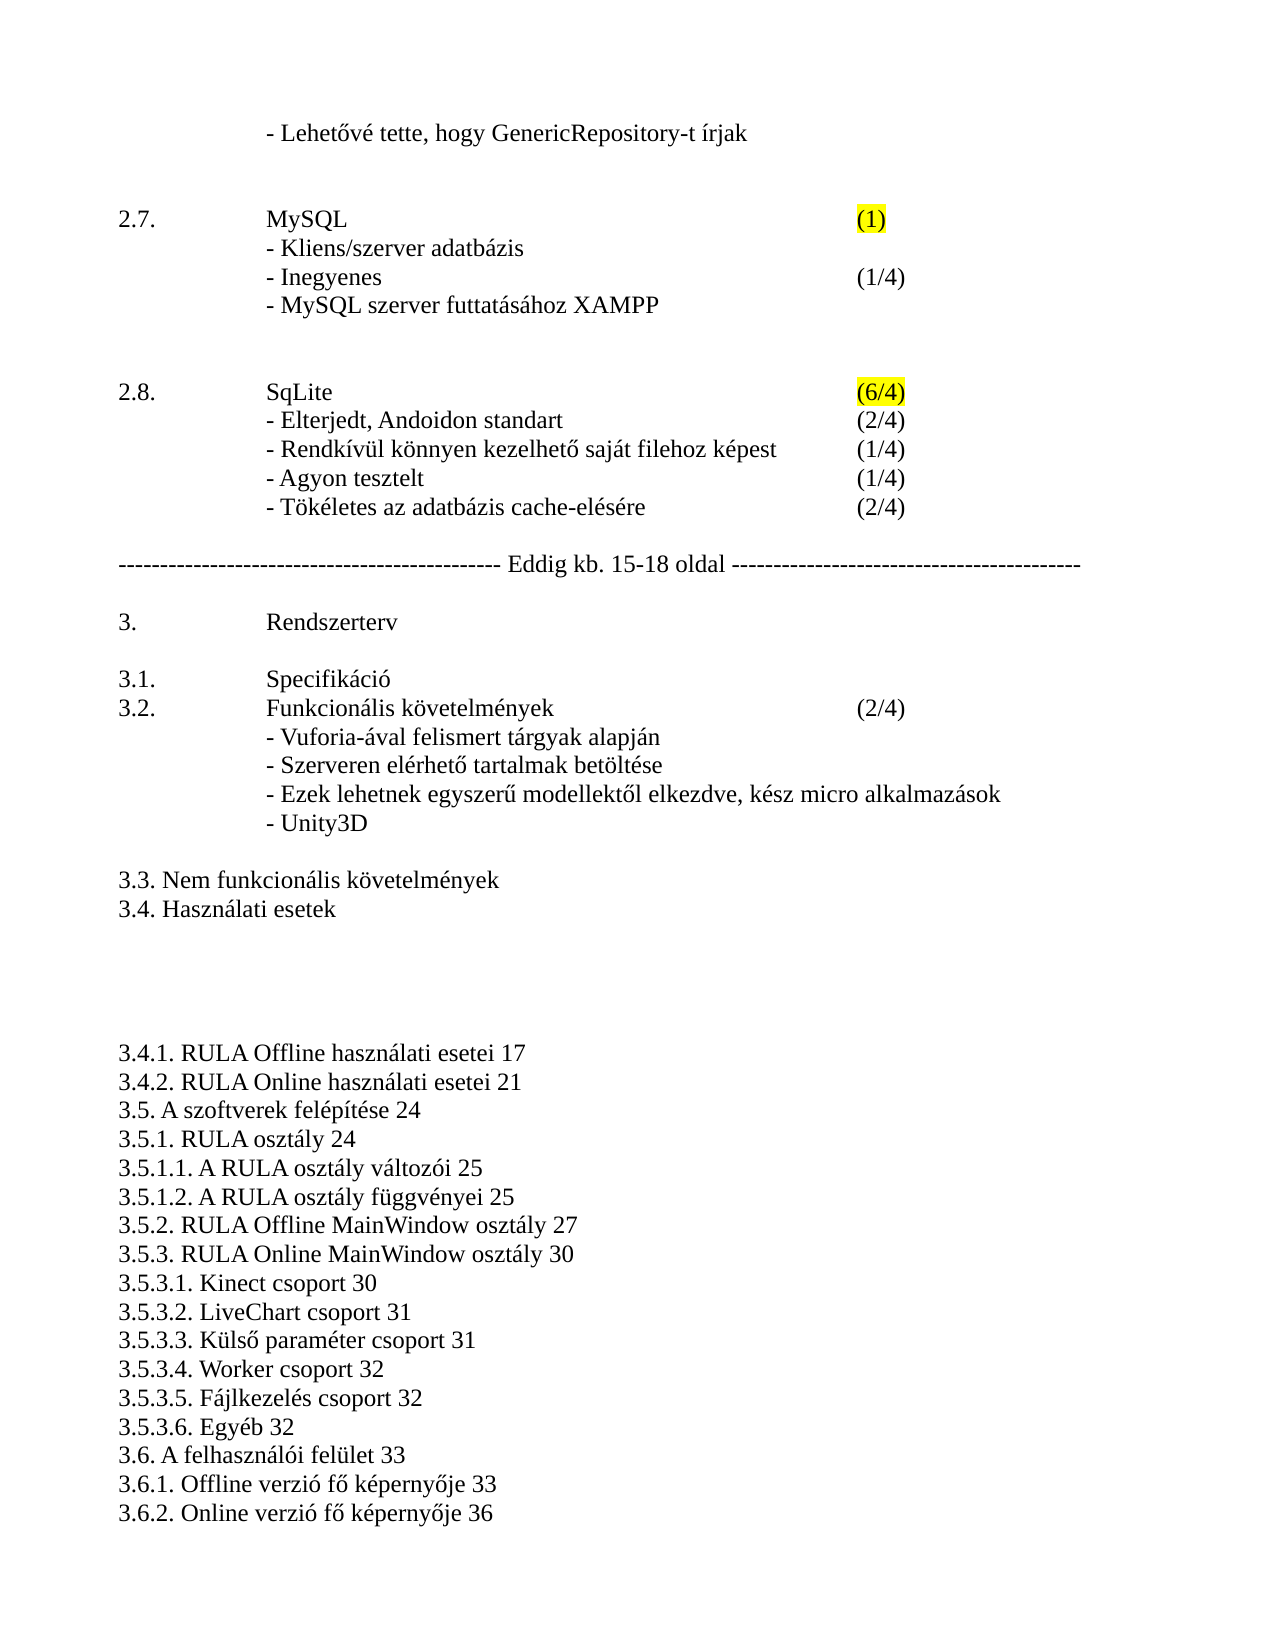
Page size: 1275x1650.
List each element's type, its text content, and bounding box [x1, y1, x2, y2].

text 3.4.1. RULA Offline használati esetei 17 [118, 1038, 1157, 1067]
text - Vuforia-ával felismert tárgyak alapján [118, 722, 1157, 751]
text 3.5.3. RULA Online MainWindow osztály 30 [118, 1239, 1157, 1268]
text 3.5.3.2. LiveChart csoport 31 [118, 1297, 1157, 1326]
text - Kliens/szerver adatbázis [118, 233, 1157, 262]
text 3.2. Funkcionális követelmények (2/4) [118, 693, 1157, 722]
text 3.5.1.2. A RULA osztály függvényei 25 [118, 1182, 1157, 1211]
text - Lehetővé tette, hogy GenericRepository-t írjak [118, 118, 1157, 147]
text 3.4.2. RULA Online használati esetei 21 [118, 1067, 1157, 1096]
text 2.7. MySQL (1) [118, 204, 1157, 233]
text 3.5.3.6. Egyéb 32 [118, 1412, 1157, 1441]
text - Tökéletes az adatbázis cache-elésére (2/4) [118, 492, 1157, 521]
text - Rendkívül könnyen kezelhető saját filehoz képest (1/4) [118, 434, 1157, 463]
text - Elterjedt, Andoidon standart (2/4) [118, 406, 1157, 434]
text - MySQL szerver futtatásához XAMPP [118, 291, 1157, 319]
text 3. Rendszerterv [118, 607, 1157, 636]
text 3.5.3.3. Külső paraméter csoport 31 [118, 1326, 1157, 1354]
text 3.5. A szoftverek felépítése 24 [118, 1096, 1157, 1124]
text - Inegyenes (1/4) [118, 262, 1157, 291]
text 3.5.3.4. Worker csoport 32 [118, 1354, 1157, 1383]
text - Ezek lehetnek egyszerű modellektől elkezdve, kész micro alkalmazások [118, 779, 1157, 808]
text 3.3. Nem funkcionális követelmények [118, 866, 1157, 894]
text 3.6.1. Offline verzió fő képernyője 33 [118, 1469, 1157, 1498]
text 3.5.3.1. Kinect csoport 30 [118, 1268, 1157, 1297]
text 3.5.2. RULA Offline MainWindow osztály 27 [118, 1211, 1157, 1239]
text - Szerveren elérhető tartalmak betöltése [118, 751, 1157, 779]
text - Unity3D [118, 808, 1157, 837]
text 3.5.1.1. A RULA osztály változói 25 [118, 1153, 1157, 1182]
text ---------------------------------------------- Eddig kb. 15-18 oldal ------------------------------------------ [118, 549, 1157, 578]
text 3.6.2. Online verzió fő képernyője 36 [118, 1498, 1157, 1527]
text 3.4. Használati esetek [118, 894, 1157, 923]
text 2.8. SqLite (6/4) [118, 377, 1157, 406]
text 3.6. A felhasználói felület 33 [118, 1441, 1157, 1469]
text 3.1. Specifikáció [118, 664, 1157, 693]
text 3.5.3.5. Fájlkezelés csoport 32 [118, 1383, 1157, 1412]
text 3.5.1. RULA osztály 24 [118, 1124, 1157, 1153]
text - Agyon tesztelt (1/4) [118, 463, 1157, 492]
